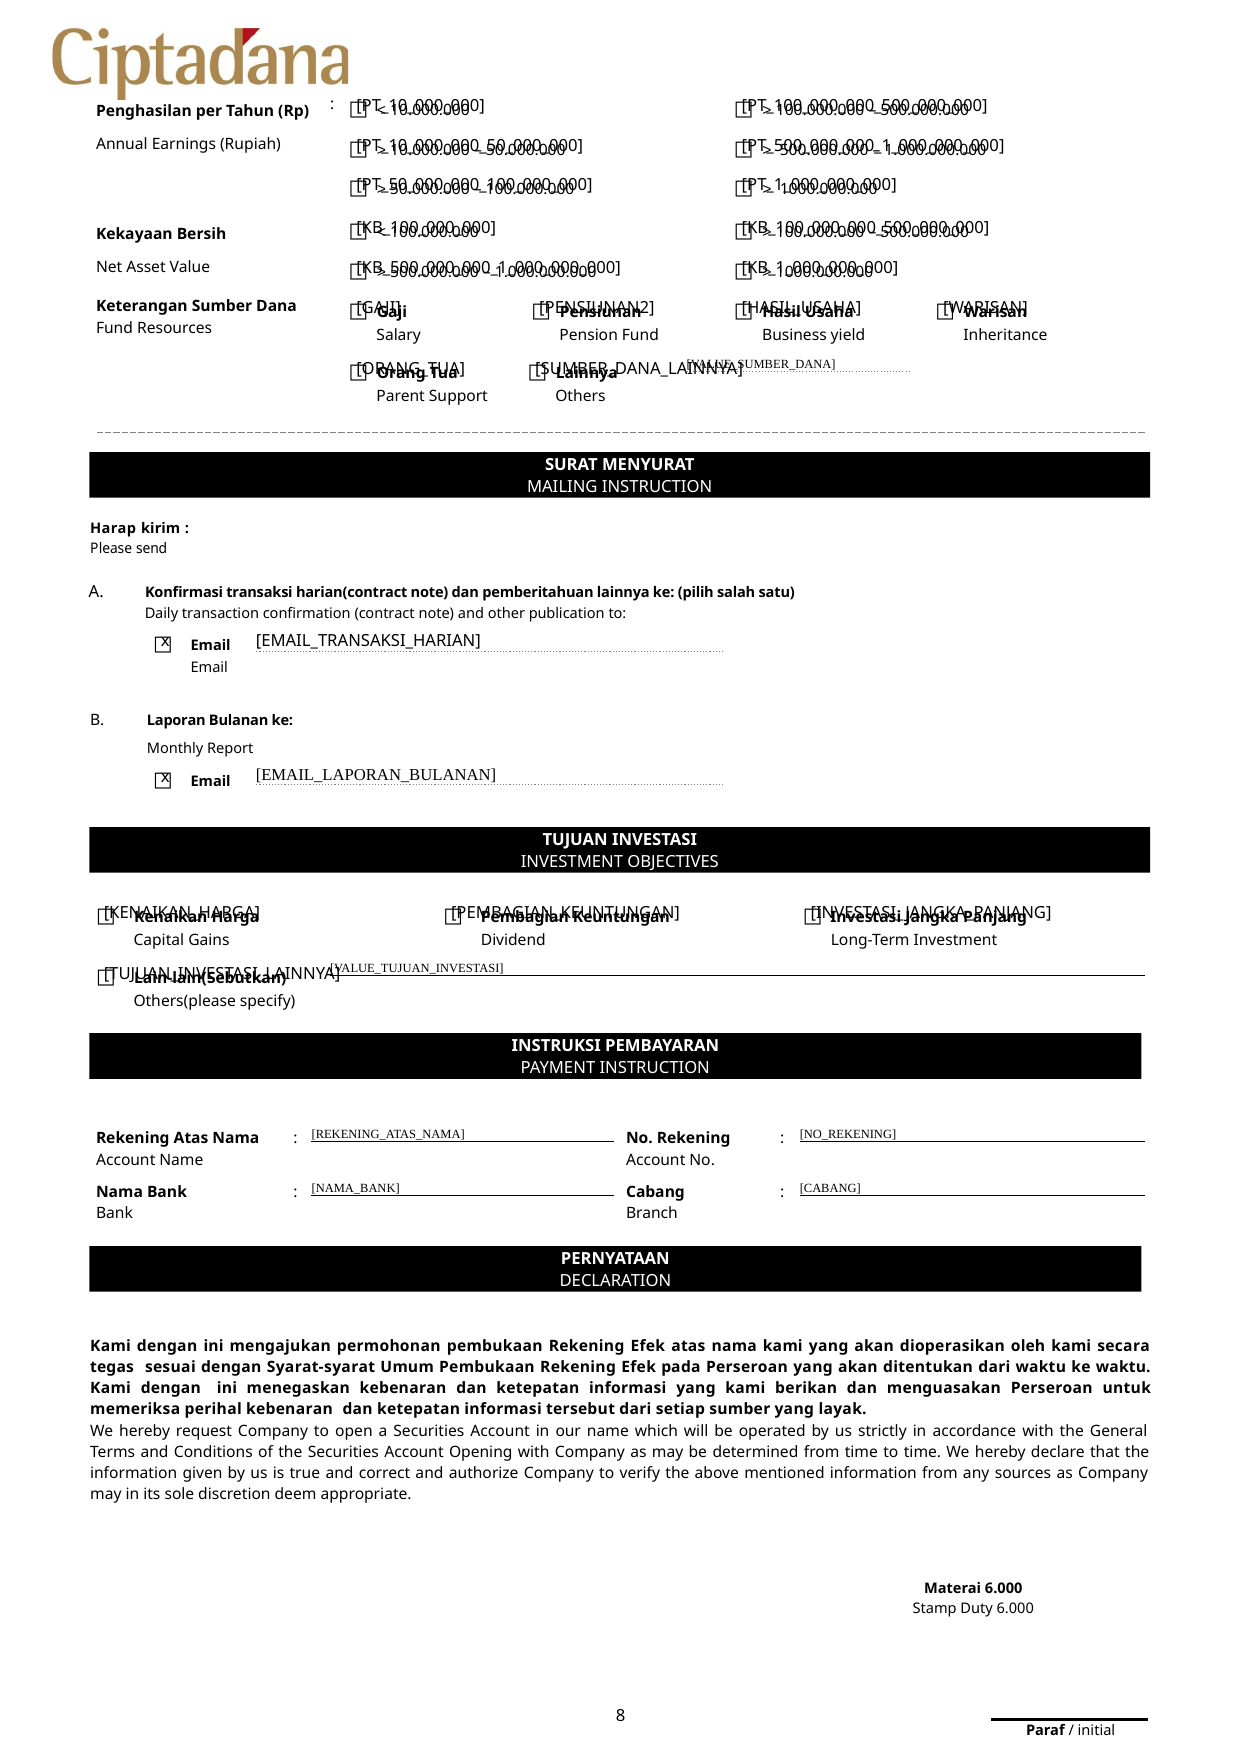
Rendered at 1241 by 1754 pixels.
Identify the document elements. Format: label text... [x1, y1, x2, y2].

table_header Email Email [147, 623, 250, 686]
table_cell [VALUE_SUMBER_DANA] [681, 351, 916, 412]
table_cell > 500.000.000 – 1.000.000.000 [343, 250, 728, 289]
table_header : [324, 100, 342, 127]
table_cell [324, 127, 342, 167]
table_cell : [287, 1175, 306, 1229]
table_cell Hasil Usaha Business yield [728, 290, 929, 351]
table_cell [444, 1624, 796, 1674]
table_header < 10.000.000 [343, 87, 728, 127]
table_header > 100.000.000 – 500.000.000 [728, 87, 1151, 127]
table_cell [796, 1624, 1150, 1674]
table_cell [324, 290, 342, 351]
table_cell > 100.000.000 – 500.000.000 [728, 210, 1151, 249]
table_cell [324, 351, 342, 412]
table_header Kenaikan Harga Capital Gains [90, 894, 437, 955]
text [90, 443, 215, 452]
table_cell Pensiunan Pension Fund [525, 290, 728, 351]
table_header Materai 6.000 Stamp Duty 6.000 [796, 1573, 1150, 1624]
table_header [REKENING_ATAS_NAMA] [306, 1121, 620, 1175]
table_header No. Rekening Account No. [620, 1121, 774, 1175]
text Monthly Report [90, 730, 1151, 759]
table_header Email [147, 759, 250, 798]
table_cell [916, 351, 1151, 412]
list Daily transaction confirmation (contract note) and other publication to: [88, 603, 1151, 623]
table_cell Nama Bank Bank [90, 1175, 287, 1229]
table_cell > 1000.000.000 [728, 250, 1151, 289]
table_header : [774, 1121, 794, 1175]
table_cell [NAMA_BANK] [306, 1175, 620, 1229]
list Laporan Bulanan ke: [90, 709, 1151, 730]
table_cell [324, 250, 342, 289]
picture [52, 28, 349, 100]
table_cell [90, 351, 324, 412]
table_header : [287, 1121, 306, 1175]
table_header [96, 1573, 443, 1624]
table_cell [96, 1624, 443, 1674]
table_cell Cabang Branch [620, 1175, 774, 1229]
table_cell [90, 167, 324, 210]
table_cell < 100.000.000 [343, 210, 728, 249]
table_header [EMAIL_LAPORAN_BULANAN] [250, 759, 729, 798]
table_header [NO_REKENING] [794, 1121, 1151, 1175]
table_header Rekening Atas Nama Account Name [90, 1121, 287, 1175]
table_cell Lainnya Others [521, 351, 681, 412]
table_header [444, 1573, 796, 1624]
table_header Penghasilan per Tahun (Rp) [90, 100, 324, 127]
table_cell Annual Earnings (Rupiah) [90, 127, 324, 167]
table_cell Orang Tua Parent Support [343, 351, 521, 412]
table_cell Lain-lain(Sebutkan) Others(please specify) [90, 955, 324, 1016]
table_cell > 1000.000.000 [728, 167, 1151, 210]
table_cell Kekayaan Bersih [90, 210, 324, 249]
table_cell : [774, 1175, 794, 1229]
table_cell > 500.000.000 – 1.000.000.000 [728, 127, 1151, 167]
table_cell [324, 167, 342, 210]
table_cell [90, 412, 1151, 443]
table_cell [VALUE_TUJUAN_INVESTASI] [324, 955, 1151, 1016]
table_cell > 50.000.000 – 100.000.000 [343, 167, 728, 210]
table_cell > 10.000.000 – 50.000.000 [343, 127, 728, 167]
text We hereby request Company to open a Securities Account in our name which will be operated by us strictly in accordance with the General Terms and Conditions of the Securities Account Opening with Company as may be determined from time to time. We hereby declare that the information given by us is true and correct and authorize Company to verify the above mentioned information from any sources as Company may in its sole discretion deem appropriate. [90, 1419, 1151, 1504]
table_cell Keterangan Sumber Dana Fund Resources [90, 290, 324, 351]
table_header Investasi Jangka Panjang Long-Term Investment [797, 894, 1151, 955]
list Konfirmasi transaksi harian(contract note) dan pemberitahuan lainnya ke: (pilih salah satu) [88, 580, 1151, 603]
table_header [EMAIL_TRANSAKSI_HARIAN] [250, 623, 729, 686]
table_cell [CABANG] [794, 1175, 1151, 1229]
text Kami dengan ini mengajukan permohonan pembukaan Rekening Efek atas nama kami yang akan dioperasikan oleh kami secara tegas sesuai dengan Syarat-syarat Umum Pembukaan Rekening Efek pada Perseroan yang akan ditentukan dari waktu ke waktu. Kami dengan ini menegaskan kebenaran dan ketepatan informasi yang kami berikan dan menguasakan Perseroan untuk memeriksa perihal kebenaran dan ketepatan informasi tersebut dari setiap sumber yang layak. [90, 1334, 1151, 1419]
table_cell [324, 210, 342, 249]
table_cell Warisan Inheritance [929, 290, 1151, 351]
table_cell Gaji Salary [343, 290, 525, 351]
table_header Pembagian Keuntungan Dividend [437, 894, 797, 955]
text Harap kirim : Please send [90, 498, 215, 557]
table_cell Net Asset Value [90, 250, 324, 289]
